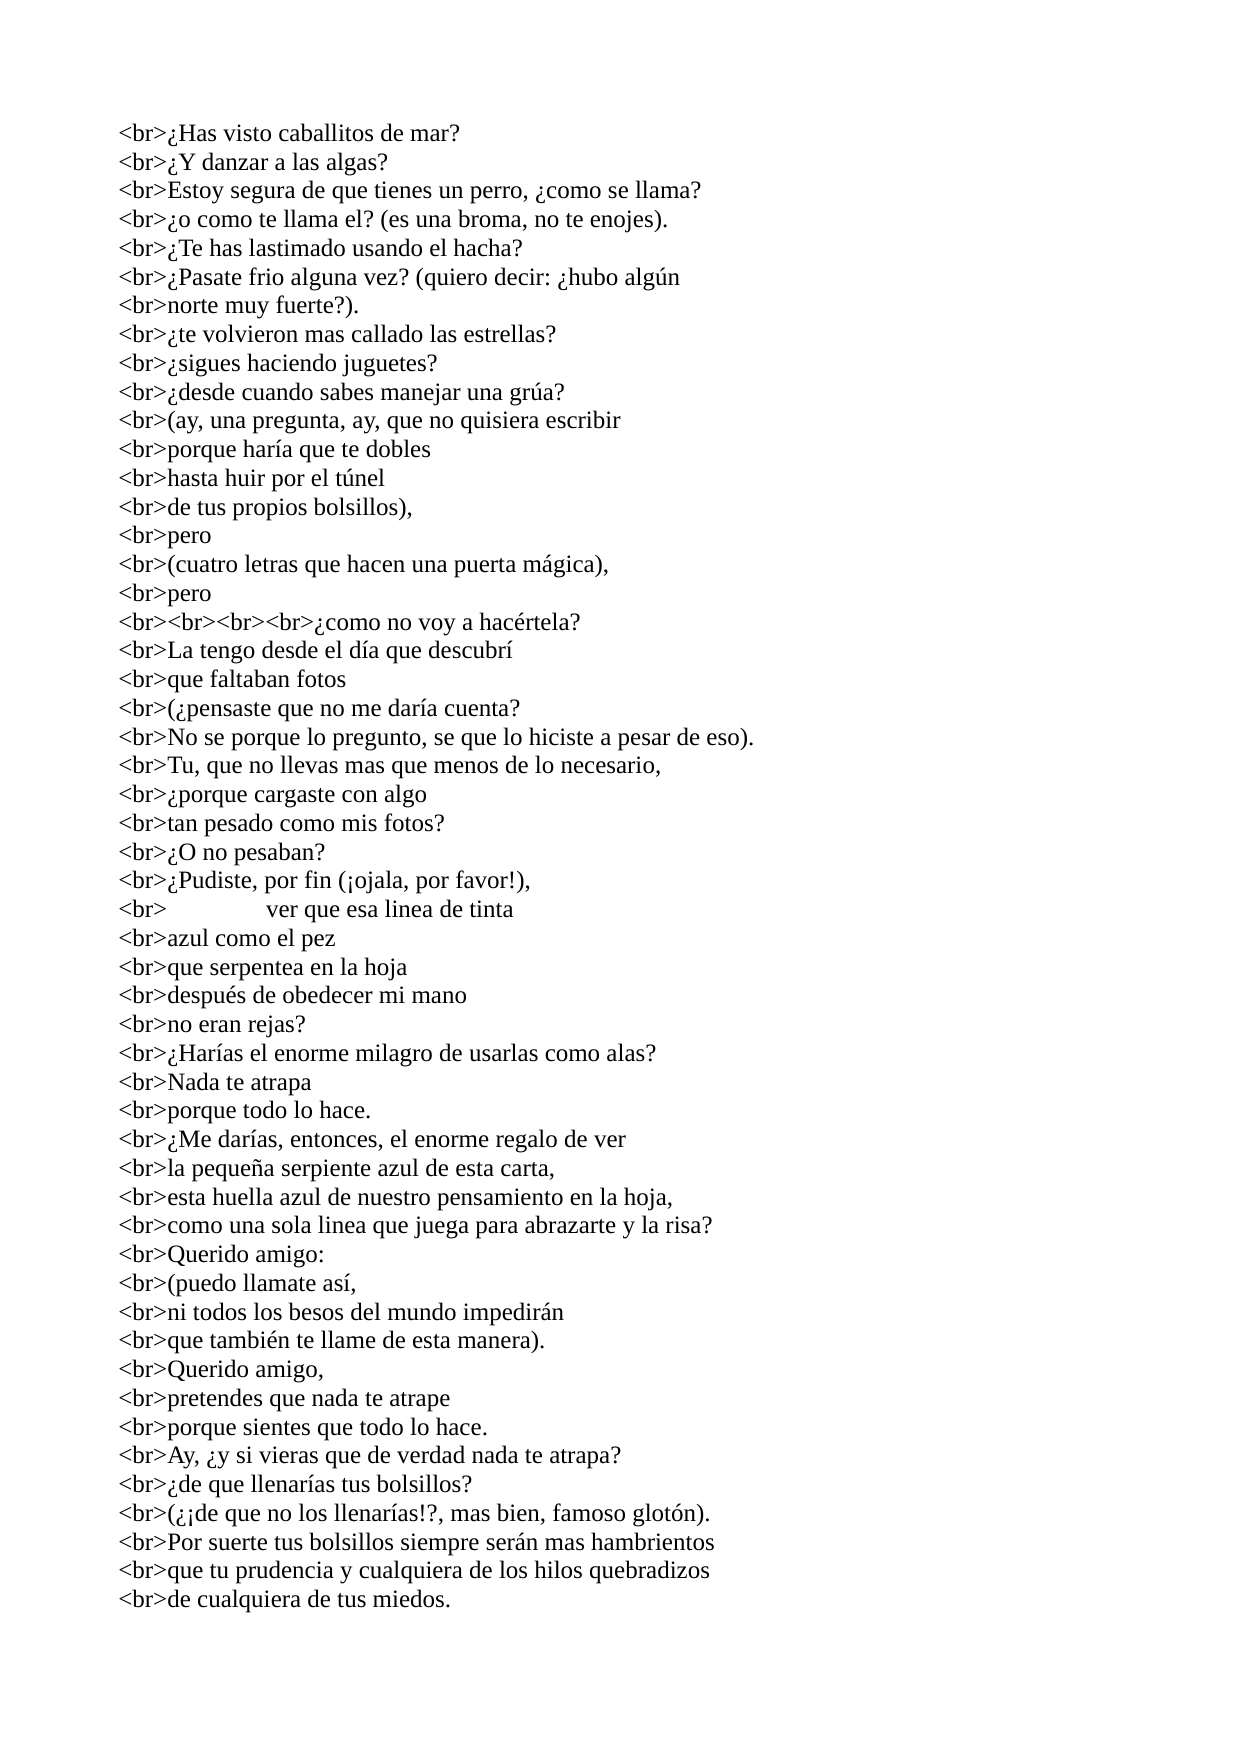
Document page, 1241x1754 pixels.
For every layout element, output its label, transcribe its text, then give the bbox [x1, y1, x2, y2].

text <br>¿te volvieron mas callado las estrellas? [118, 319, 1122, 348]
text <br>La tengo desde el día que descubrí [118, 636, 1122, 664]
text <br>Estoy segura de que tienes un perro, ¿como se llama? [118, 176, 1122, 204]
text <br>porque sientes que todo lo hace. [118, 1412, 1122, 1441]
text <br>que serpentea en la hoja [118, 952, 1122, 981]
text <br> ver que esa linea de tinta [118, 894, 1122, 923]
text <br>¿O no pesaban? [118, 837, 1122, 866]
text <br>pero [118, 521, 1122, 549]
text <br>pretendes que nada te atrape [118, 1383, 1122, 1412]
text <br>(cuatro letras que hacen una puerta mágica), [118, 549, 1122, 578]
text <br>Tu, que no llevas mas que menos de lo necesario, [118, 751, 1122, 779]
text <br>que faltaban fotos [118, 664, 1122, 693]
text <br>que también te llame de esta manera). [118, 1326, 1122, 1354]
text <br>Ay, ¿y si vieras que de verdad nada te atrapa? [118, 1441, 1122, 1469]
text <br>(puedo llamate así, [118, 1268, 1122, 1297]
text <br>(¿pensaste que no me daría cuenta? [118, 693, 1122, 722]
text <br>Querido amigo: [118, 1239, 1122, 1268]
text <br>como una sola linea que juega para abrazarte y la risa? [118, 1211, 1122, 1239]
text <br>¿de que llenarías tus bolsillos? [118, 1469, 1122, 1498]
text <br>de tus propios bolsillos), [118, 492, 1122, 521]
text <br><br><br><br>¿como no voy a hacértela? [118, 607, 1122, 636]
text <br>ni todos los besos del mundo impedirán [118, 1297, 1122, 1326]
text <br>tan pesado como mis fotos? [118, 808, 1122, 837]
text <br>Nada te atrapa [118, 1067, 1122, 1096]
text <br>esta huella azul de nuestro pensamiento en la hoja, [118, 1182, 1122, 1211]
text <br>¿sigues haciendo juguetes? [118, 348, 1122, 377]
text <br>azul como el pez [118, 923, 1122, 952]
text <br>¿Pudiste, por fin (¡ojala, por favor!), [118, 866, 1122, 894]
text <br>después de obedecer mi mano [118, 981, 1122, 1009]
text <br>¿desde cuando sabes manejar una grúa? [118, 377, 1122, 406]
text <br>(¿¡de que no los llenarías!?, mas bien, famoso glotón). [118, 1498, 1122, 1527]
text <br>norte muy fuerte?). [118, 291, 1122, 319]
text <br>¿Harías el enorme milagro de usarlas como alas? [118, 1038, 1122, 1067]
text <br>(ay, una pregunta, ay, que no quisiera escribir [118, 406, 1122, 434]
text <br>No se porque lo pregunto, se que lo hiciste a pesar de eso). [118, 722, 1122, 751]
text <br>¿Pasate frio alguna vez? (quiero decir: ¿hubo algún [118, 262, 1122, 291]
text <br>Querido amigo, [118, 1354, 1122, 1383]
text <br>de cualquiera de tus miedos. [118, 1584, 1122, 1613]
text <br>hasta huir por el túnel [118, 463, 1122, 492]
text <br>porque haría que te dobles [118, 434, 1122, 463]
text <br>¿porque cargaste con algo [118, 779, 1122, 808]
text <br>Por suerte tus bolsillos siempre serán mas hambrientos [118, 1527, 1122, 1556]
text <br>porque todo lo hace. [118, 1096, 1122, 1124]
text <br>la pequeña serpiente azul de esta carta, [118, 1153, 1122, 1182]
text <br>¿Te has lastimado usando el hacha? [118, 233, 1122, 262]
text <br>pero [118, 578, 1122, 607]
text <br>¿Me darías, entonces, el enorme regalo de ver [118, 1124, 1122, 1153]
text <br>no eran rejas? [118, 1009, 1122, 1038]
text <br>¿o como te llama el? (es una broma, no te enojes). [118, 204, 1122, 233]
text <br>que tu prudencia y cualquiera de los hilos quebradizos [118, 1556, 1122, 1584]
text <br>¿Y danzar a las algas? [118, 147, 1122, 176]
text <br>¿Has visto caballitos de mar? [118, 118, 1122, 147]
